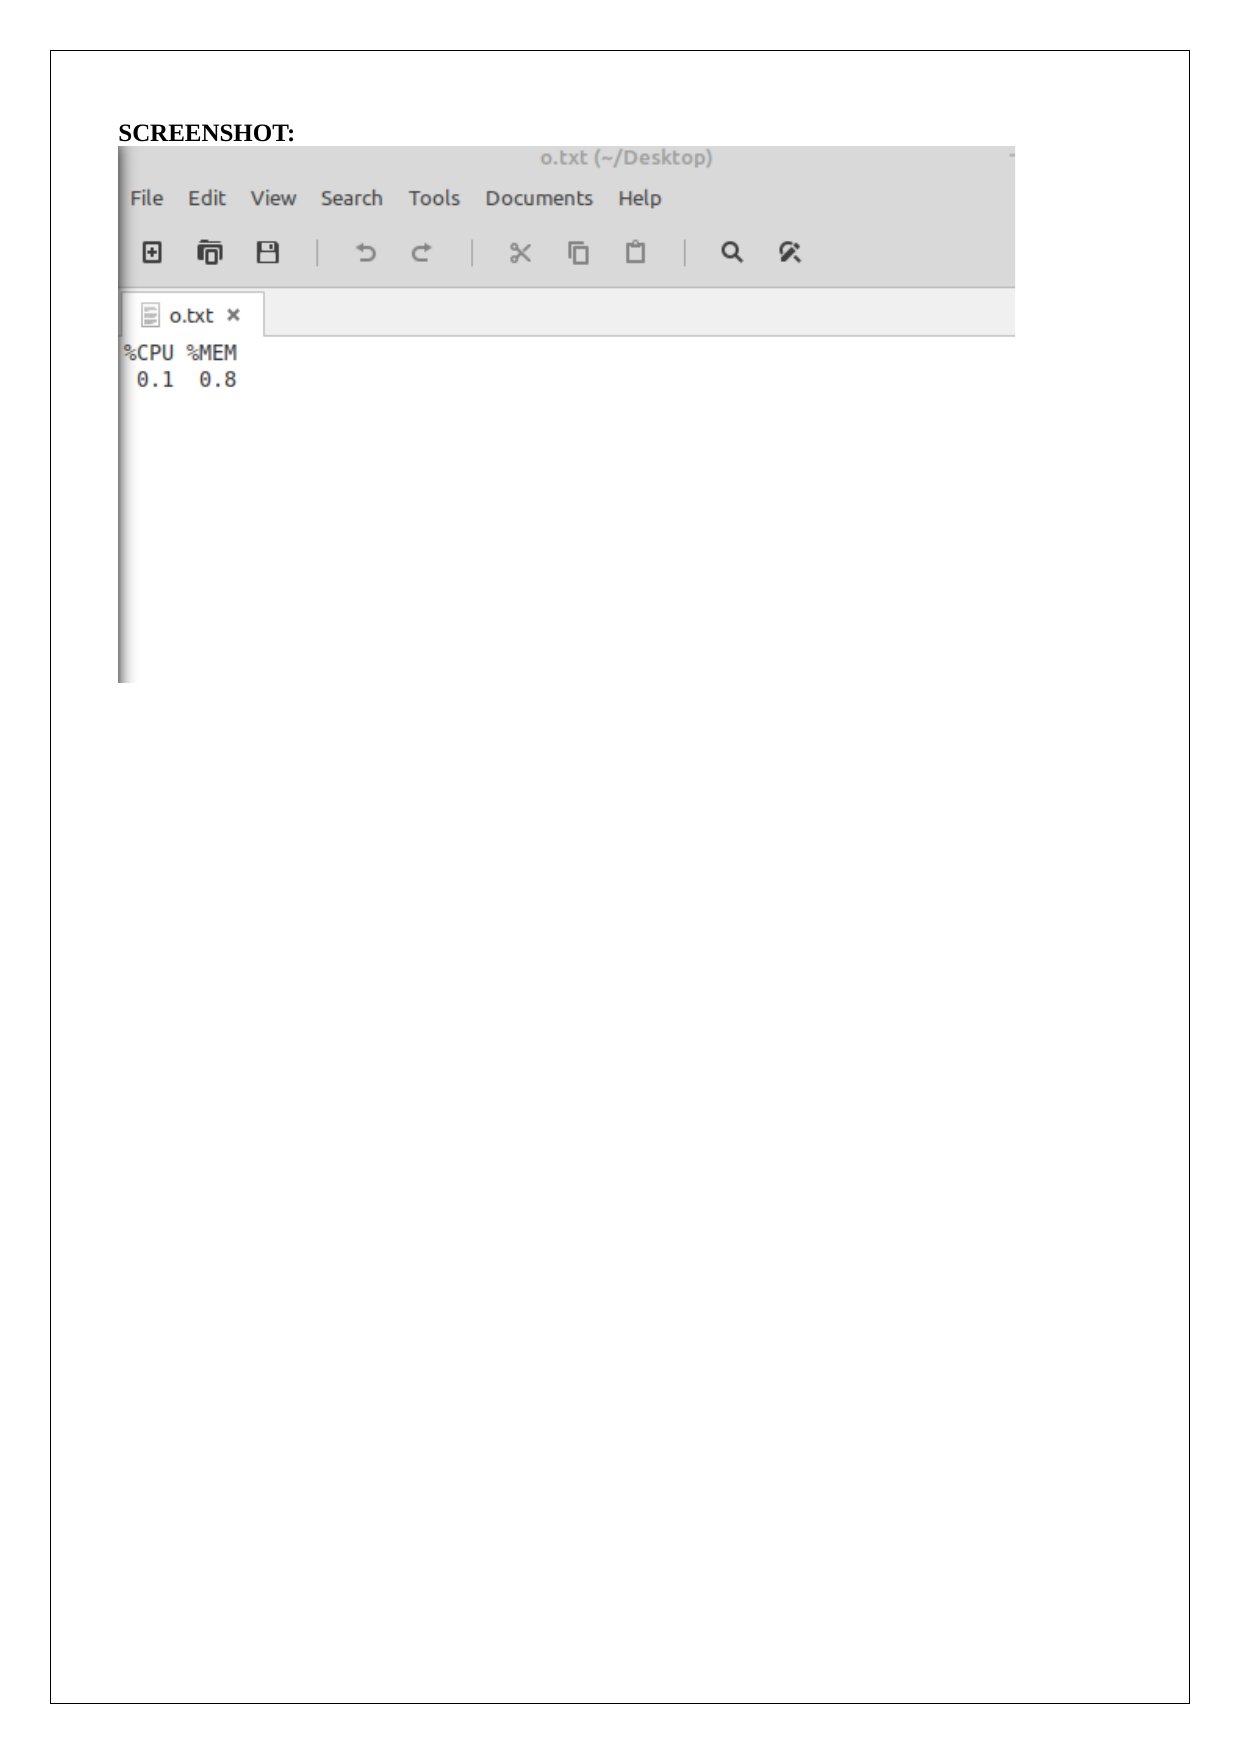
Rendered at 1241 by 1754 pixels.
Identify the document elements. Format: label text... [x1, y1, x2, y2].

text SCREENSHOT: [118, 118, 1122, 147]
